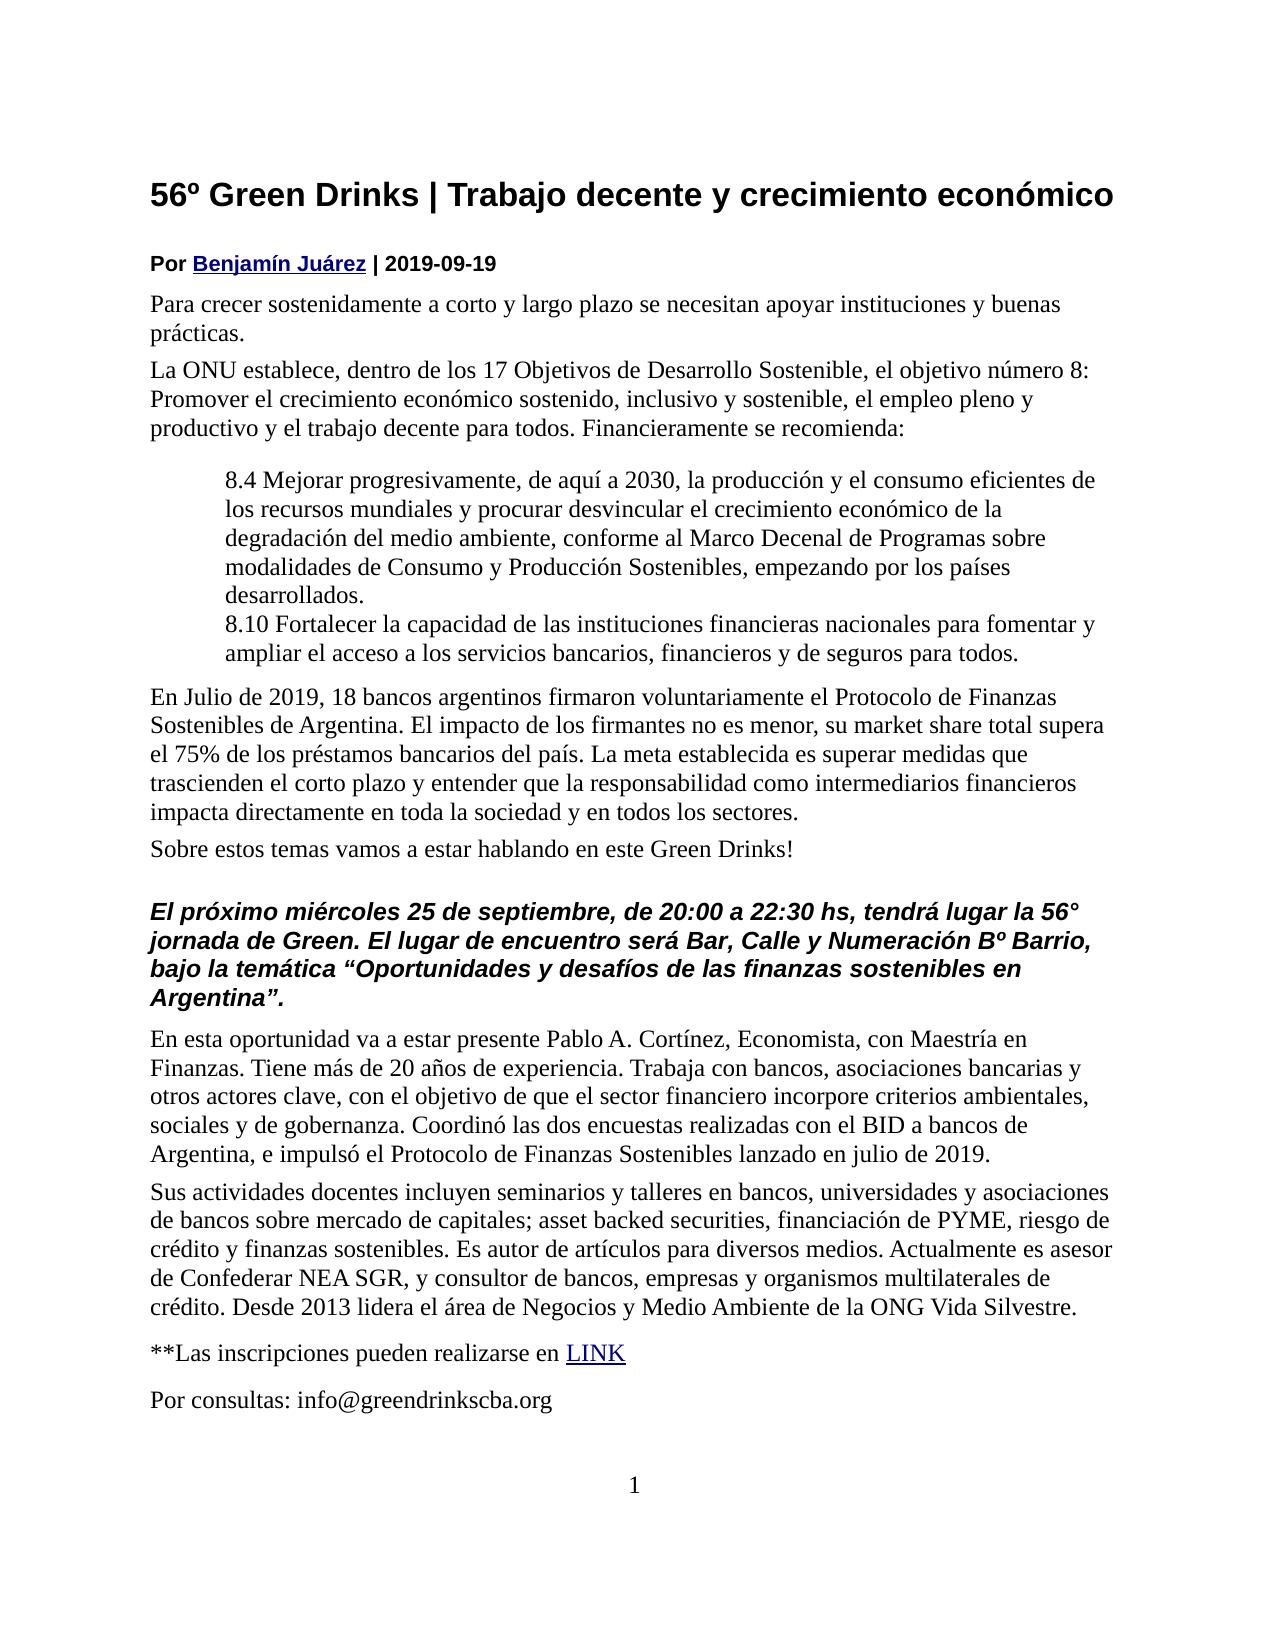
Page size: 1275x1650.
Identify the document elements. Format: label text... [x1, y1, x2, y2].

text La ONU establece, dentro de los 17 Objetivos de Desarrollo Sostenible, el objetivo número 8: Promover el crecimiento económico sostenido, inclusivo y sostenible, el empleo pleno y productivo y el trabajo decente para todos. Financieramente se recomienda: [150, 355, 1125, 442]
subtitle El próximo miércoles 25 de septiembre, de 20:00 a 22:30 hs, tendrá lugar la 56° jornada de Green. El lugar de encuentro será Bar, Calle y Numeración Bº Barrio, bajo la temática “Oportunidades y desafíos de las finanzas sostenibles en Argentina”. [150, 897, 1125, 1011]
subtitle Por Benjamín Juárez | 2019-09-19 [150, 251, 1125, 276]
text En esta oportunidad va a estar presente Pablo A. Cortínez, Economista, con Maestría en Finanzas. Tiene más de 20 años de experiencia. Trabaja con bancos, asociaciones bancarias y otros actores clave, con el objetivo de que el sector financiero incorpore criterios ambientales, sociales y de gobernanza. Coordinó las dos encuestas realizadas con el BID a bancos de Argentina, e impulsó el Protocolo de Finanzas Sostenibles lanzado en julio de 2019. [150, 1024, 1125, 1168]
subtitle 56º Green Drinks | Trabajo decente y crecimiento económico [150, 175, 1125, 214]
text Sus actividades docentes incluyen seminarios y talleres en bancos, universidades y asociaciones de bancos sobre mercado de capitales; asset backed securities, financiación de PYME, riesgo de crédito y finanzas sostenibles. Es autor de artículos para diversos medios. Actualmente es asesor de Confederar NEA SGR, y consultor de bancos, empresas y organismos multilaterales de crédito. Desde 2013 lidera el área de Negocios y Medio Ambiente de la ONG Vida Silvestre. [150, 1177, 1125, 1320]
text Por consultas: info@greendrinkscba.org [150, 1385, 1125, 1414]
text En Julio de 2019, 18 bancos argentinos firmaron voluntariamente el Protocolo de Finanzas Sostenibles de Argentina. El impacto de los firmantes no es menor, su market share total supera el 75% de los préstamos bancarios del país. La meta establecida es superar medidas que trascienden el corto plazo y entender que la responsabilidad como intermediarios financieros impacta directamente en toda la sociedad y en todos los sectores. [150, 682, 1125, 826]
text Para crecer sostenidamente a corto y largo plazo se necesitan apoyar instituciones y buenas prácticas. [150, 289, 1125, 346]
text Sobre estos temas vamos a estar hablando en este Green Drinks! [150, 834, 1125, 863]
text **Las inscripciones pueden realizarse en LINK [150, 1338, 1125, 1367]
text 8.4 Mejorar progresivamente, de aquí a 2030, la producción y el consumo eficientes de los recursos mundiales y procurar desvincular el crecimiento económico de la degradación del medio ambiente, conforme al Marco Decenal de Programas sobre modalidades de Consumo y Producción Sostenibles, empezando por los países desarrollados. 8.10 Fortalecer la capacidad de las instituciones financieras nacionales para fomentar y ampliar el acceso a los servicios bancarios, financieros y de seguros para todos. [225, 466, 1125, 667]
